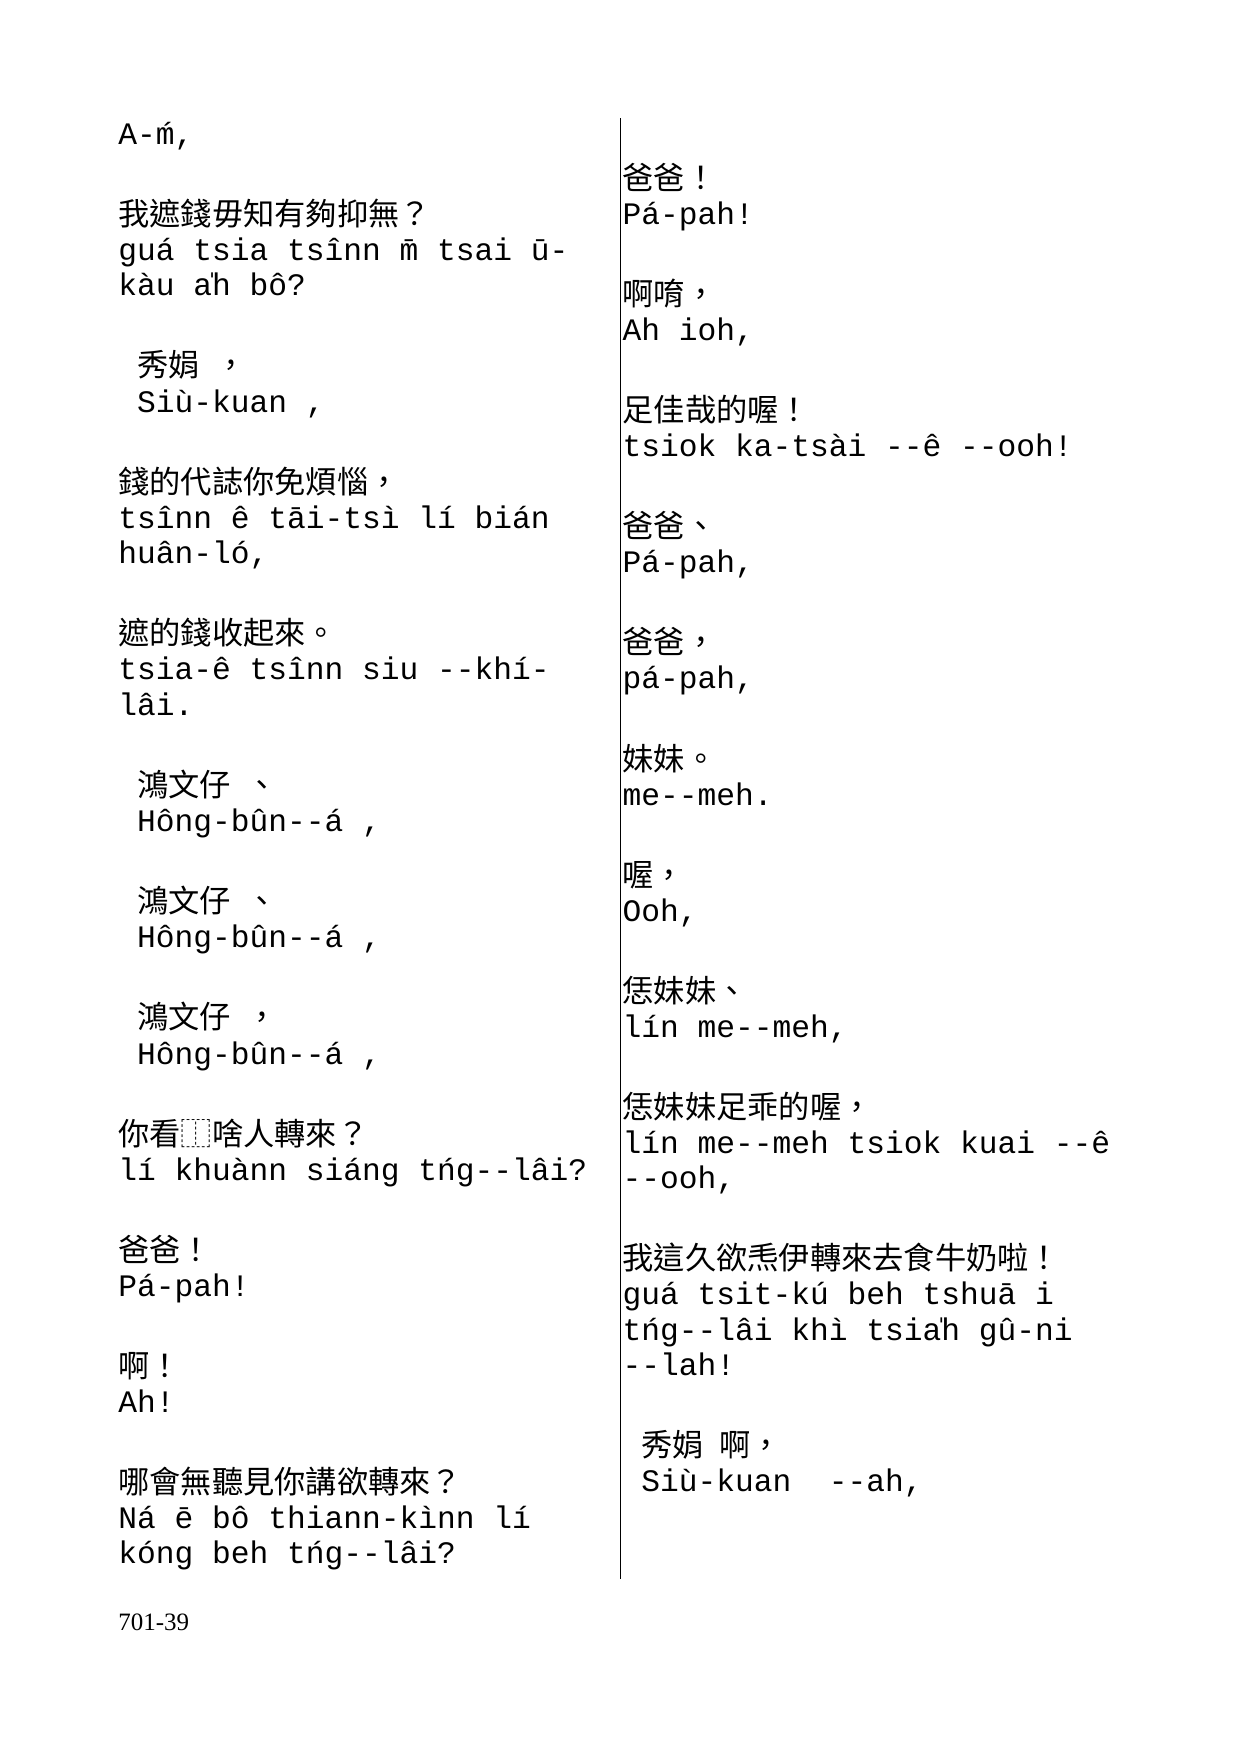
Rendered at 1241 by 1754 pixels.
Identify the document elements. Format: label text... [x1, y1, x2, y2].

text 啊！ [118, 1341, 618, 1386]
text 錢的代誌你免煩惱， [118, 457, 618, 502]
text Pá-pah! [118, 1270, 618, 1306]
text Ooh, [622, 895, 1122, 930]
text 恁妹妹足乖的喔， [622, 1082, 1122, 1127]
text guá tsit-kú beh tshuā i tńg--lâi khì tsia̍h gû-ni --lah! [622, 1278, 1122, 1385]
text 我遮錢毋知有夠抑無？ [118, 189, 618, 234]
text 鴻文仔 ， [118, 993, 618, 1038]
text 爸爸， [622, 618, 1122, 663]
text 遮的錢收起來。 [118, 608, 618, 653]
text A-ḿ, [118, 118, 618, 153]
text Hông-bûn--á , [118, 805, 618, 841]
text lín me--meh tsiok kuai --ê --ooh, [622, 1127, 1122, 1198]
text lí khuànn siáng tńg--lâi? [118, 1154, 618, 1190]
text Hông-bûn--á , [118, 1038, 618, 1074]
text 鴻文仔 、 [118, 876, 618, 922]
text 恁妹妹、 [622, 966, 1122, 1011]
text Pá-pah, [622, 547, 1122, 582]
text tsiok ka-tsài --ê --ooh! [622, 431, 1122, 466]
text 足佳哉的喔！ [622, 386, 1122, 431]
text Ah! [118, 1386, 618, 1422]
text 妹妹。 [622, 734, 1122, 779]
text 啊唷， [622, 269, 1122, 315]
text Siù-kuan , [118, 386, 618, 421]
text 秀娟 啊， [622, 1420, 1122, 1466]
text Pá-pah! [622, 199, 1122, 234]
text 喔， [622, 850, 1122, 895]
text Hông-bûn--á , [118, 922, 618, 957]
text me--meh. [622, 779, 1122, 814]
text 鴻文仔 、 [118, 760, 618, 805]
text Siù-kuan --ah, [622, 1466, 1122, 1501]
text 爸爸！ [622, 153, 1122, 199]
text 爸爸、 [622, 502, 1122, 547]
text 爸爸！ [118, 1225, 618, 1270]
text 我這久欲𤆬伊轉來去食牛奶啦！ [622, 1233, 1122, 1278]
text 你看⿰啥人轉來？ [118, 1109, 618, 1154]
text pá-pah, [622, 663, 1122, 698]
text guá tsia tsînn m̄ tsai ū-kàu a̍h bô? [118, 234, 618, 305]
text lín me--meh, [622, 1011, 1122, 1046]
text tsînn ê tāi-tsì lí bián huân-ló, [118, 502, 618, 573]
text tsia-ê tsînn siu --khí-lâi. [118, 653, 618, 724]
text 秀娟 ， [118, 340, 618, 386]
text 哪會無聽見你講欲轉來？ [118, 1457, 618, 1502]
text Ná ē bô thiann-kìnn lí kóng beh tńg--lâi? [118, 1502, 618, 1573]
text Ah ioh, [622, 315, 1122, 350]
